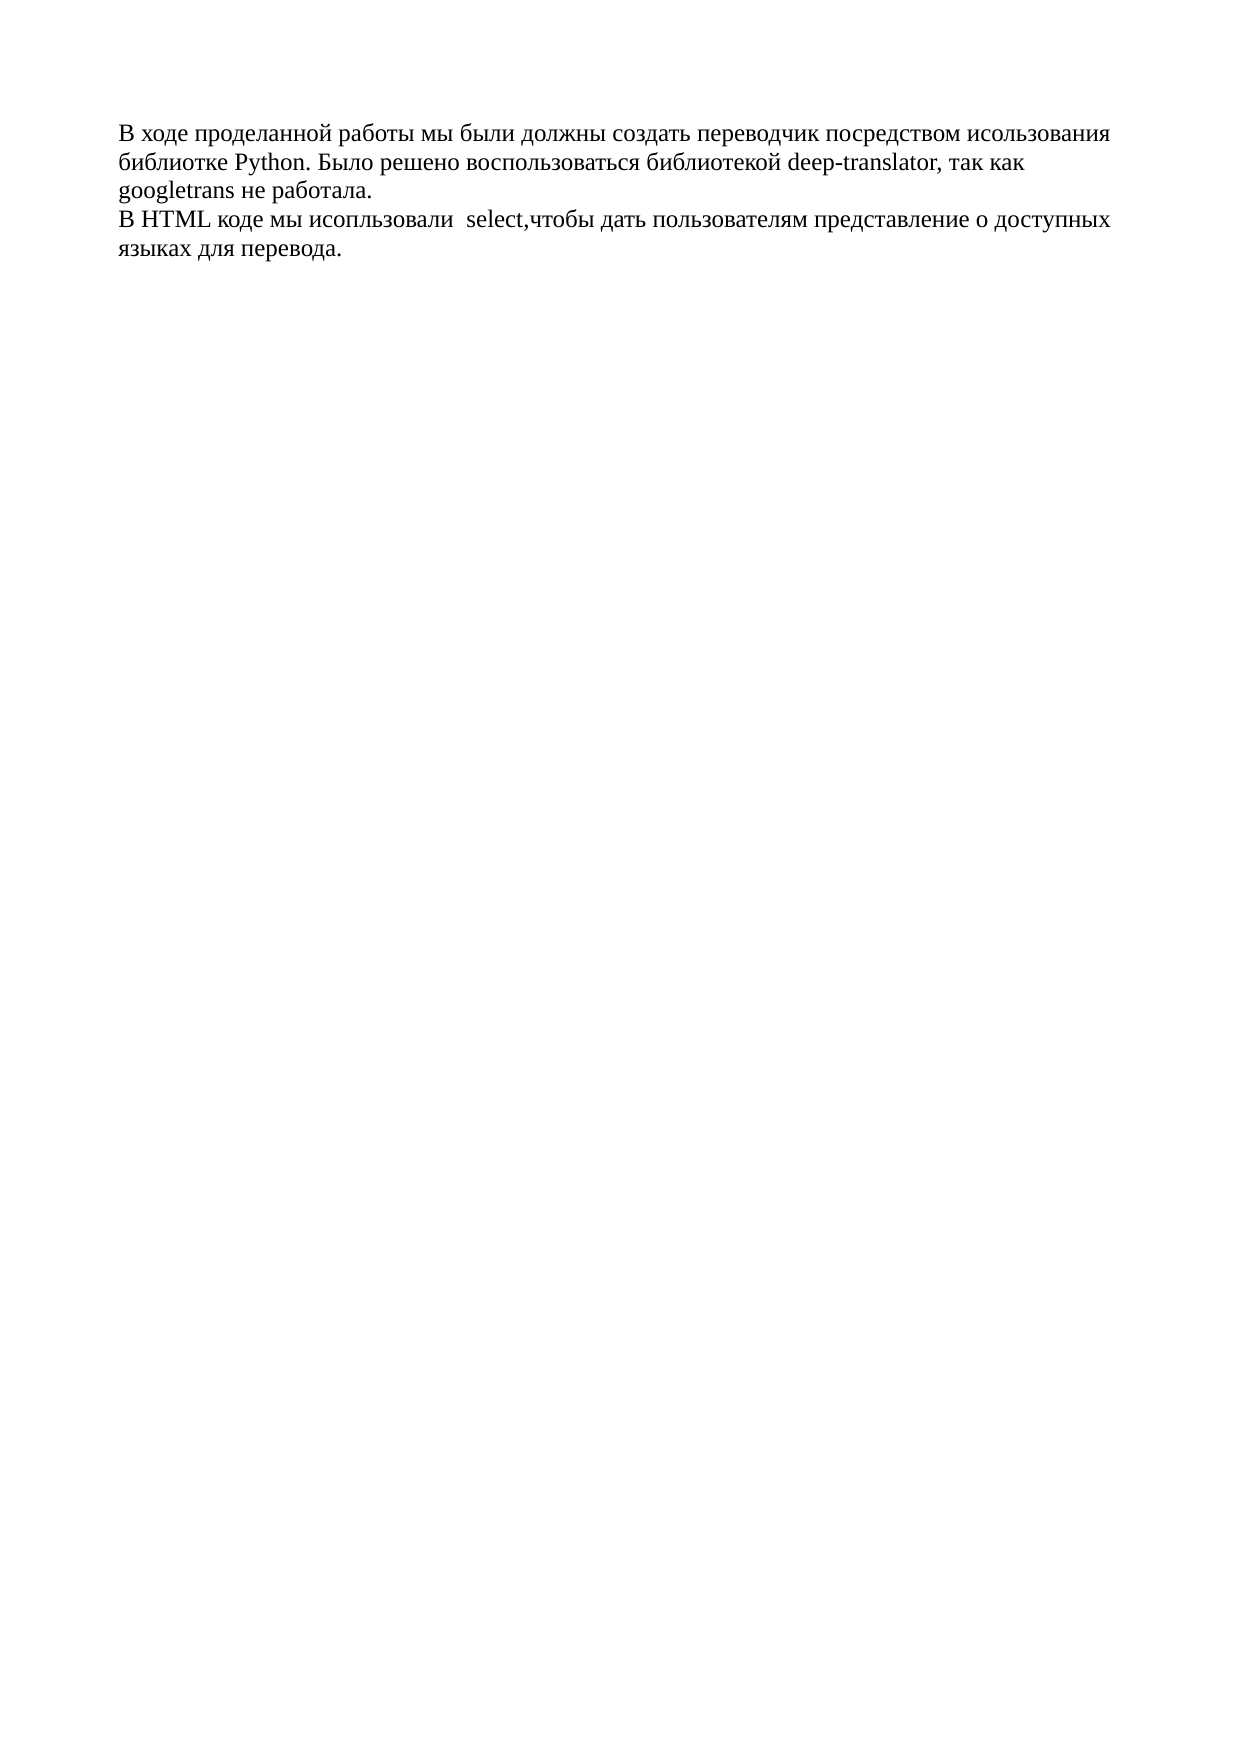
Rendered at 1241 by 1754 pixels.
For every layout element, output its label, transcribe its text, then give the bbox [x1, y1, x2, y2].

text В ходе проделанной работы мы были должны создать переводчик посредством исользования библиотке Python. Было решено воспользоваться библиотекой deep-translator, так как googletrans не работала. [118, 118, 1122, 204]
text В HTML коде мы исопльзовали select,чтобы дать пользователям представление о доступных языках для перевода. [118, 204, 1122, 262]
